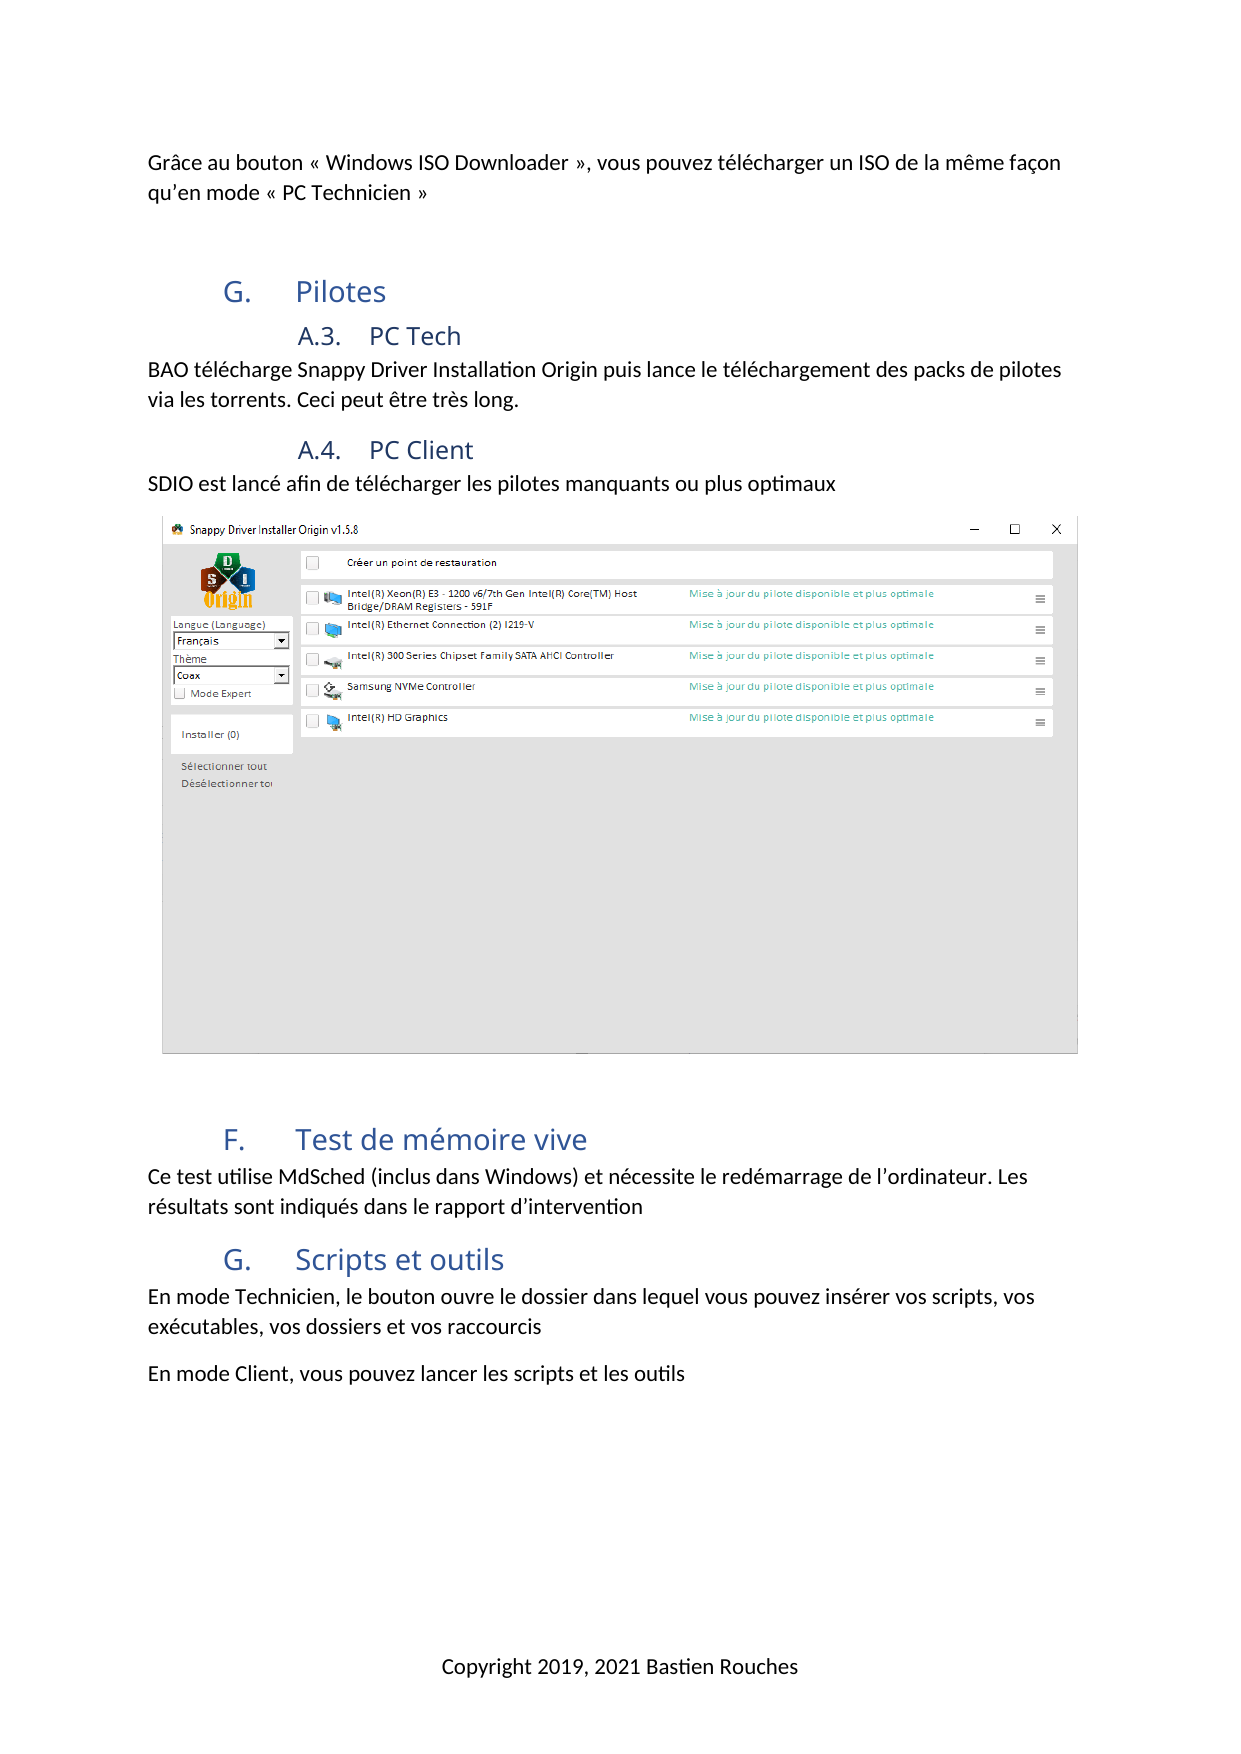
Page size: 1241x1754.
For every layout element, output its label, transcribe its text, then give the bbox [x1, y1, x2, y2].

text En mode Technicien, le bouton ouvre le dossier dans lequel vous pouvez insérer vos scripts, vos exécutables, vos dossiers et vos raccourcis [148, 1282, 1093, 1340]
subtitle Pilotes [223, 272, 1093, 311]
text En mode Client, vous pouvez lancer les scripts et les outils [148, 1359, 1093, 1387]
subtitle PC Client [298, 432, 1093, 466]
subtitle Test de mémoire vive [223, 1119, 1093, 1159]
picture [162, 516, 1078, 1054]
subtitle PC Tech [298, 318, 1093, 353]
text SDIO est lancé afin de télécharger les pilotes manquants ou plus optimaux [148, 469, 1093, 497]
text BAO télécharge Snappy Driver Installation Origin puis lance le téléchargement des packs de pilotes via les torrents. Ceci peut être très long. [148, 355, 1093, 413]
subtitle Scripts et outils [223, 1239, 1093, 1279]
text Grâce au bouton « Windows ISO Downloader », vous pouvez télécharger un ISO de la même façon qu’en mode « PC Technicien » [148, 148, 1093, 206]
text Ce test utilise MdSched (inclus dans Windows) et nécessite le redémarrage de l’ordinateur. Les résultats sont indiqués dans le rapport d’intervention [148, 1162, 1093, 1220]
